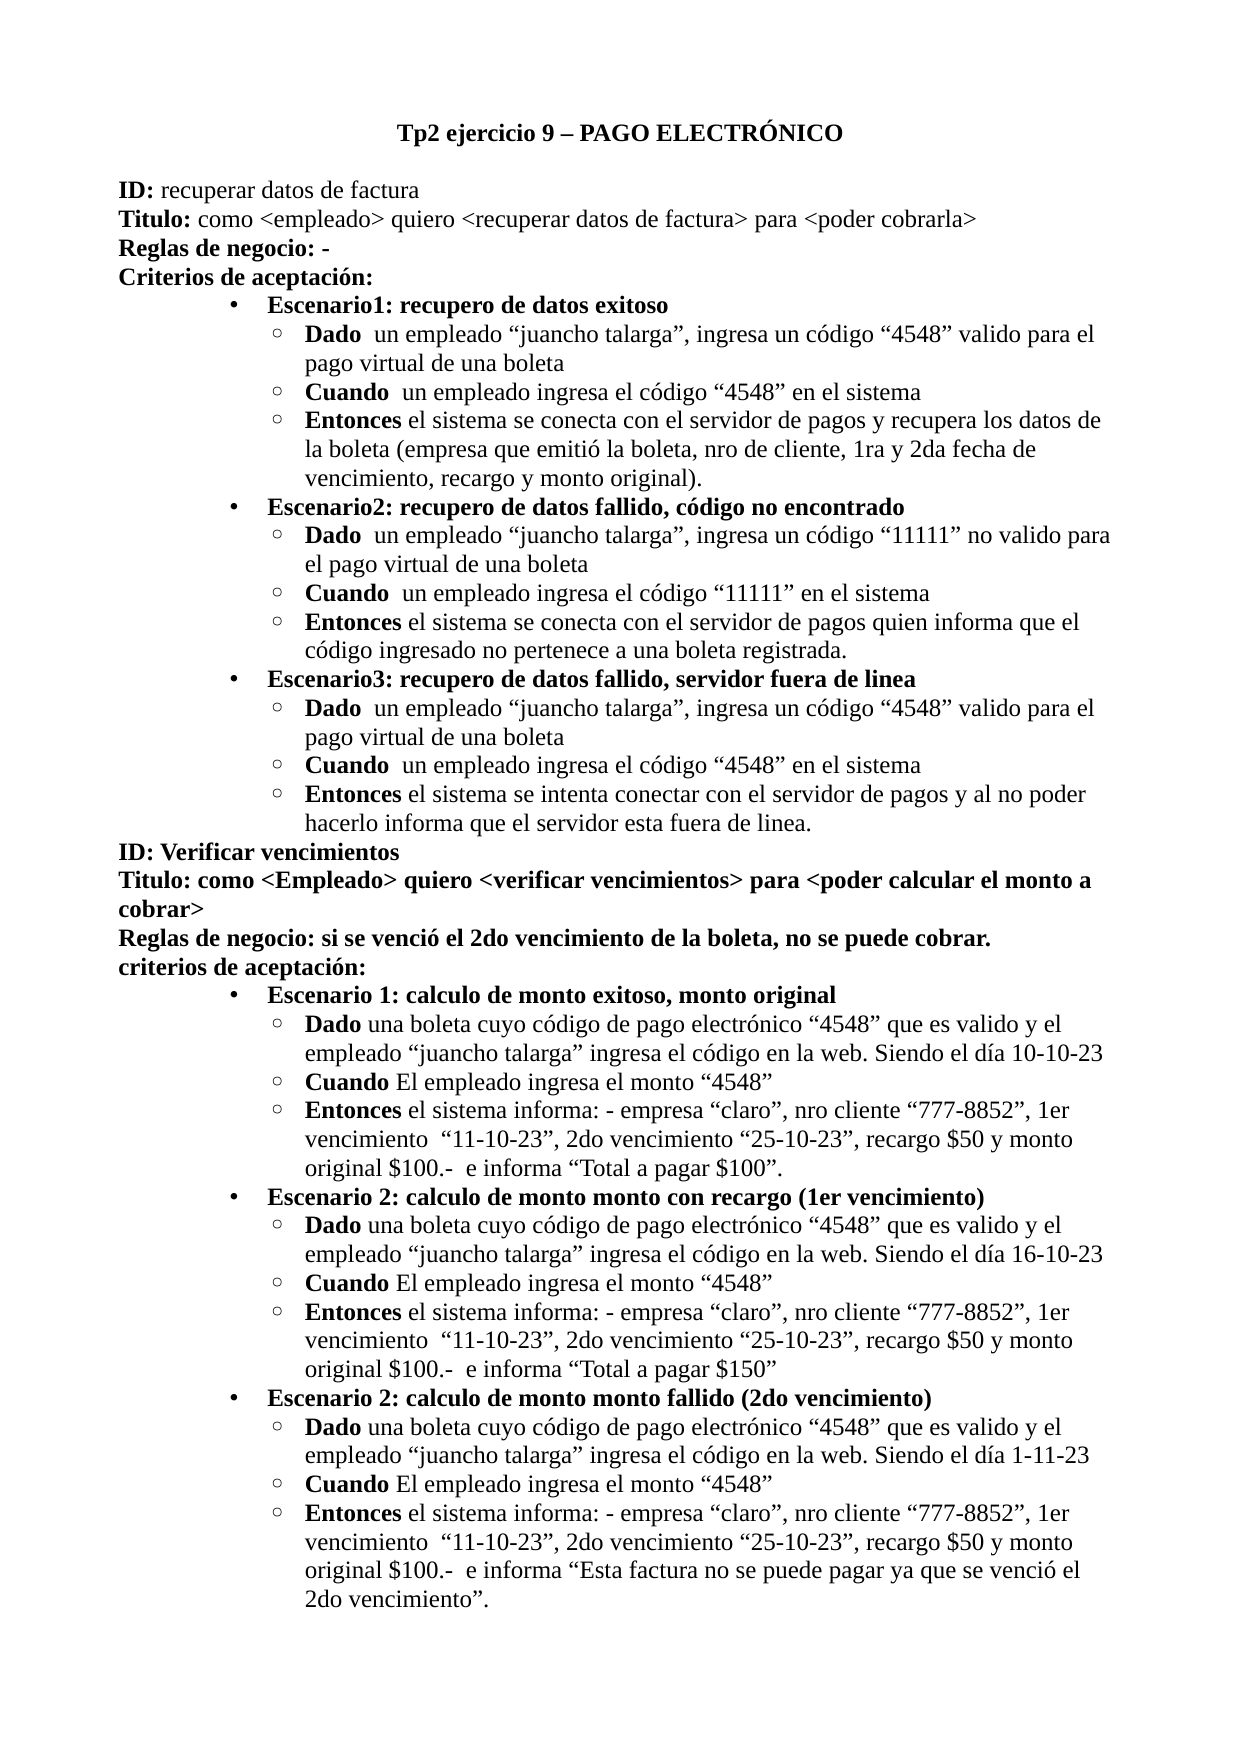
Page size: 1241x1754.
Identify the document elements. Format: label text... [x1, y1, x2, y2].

list Dado un empleado “juancho talarga”, ingresa un código “11111” no valido para el pago virtual de una boleta [267, 521, 1122, 578]
list Dado una boleta cuyo código de pago electrónico “4548” que es valido y el empleado “juancho talarga” ingresa el código en la web. Siendo el día 16-10-23 [267, 1211, 1122, 1268]
list Cuando un empleado ingresa el código “4548” en el sistema [267, 751, 1122, 779]
list Entonces el sistema informa: - empresa “claro”, nro cliente “777-8852”, 1er vencimiento “11-10-23”, 2do vencimiento “25-10-23”, recargo $50 y monto original $100.- e informa “Total a pagar $150” [267, 1297, 1122, 1383]
text ID: Verificar vencimientos [118, 837, 1122, 866]
list Escenario3: recupero de datos fallido, servidor fuera de linea [229, 664, 1122, 693]
list Entonces el sistema se conecta con el servidor de pagos quien informa que el código ingresado no pertenece a una boleta registrada. [267, 607, 1122, 664]
list Cuando un empleado ingresa el código “4548” en el sistema [267, 377, 1122, 406]
text ID: recuperar datos de factura [118, 176, 1122, 204]
text Titulo: como <Empleado> quiero <verificar vencimientos> para <poder calcular el monto a cobrar> [118, 866, 1122, 923]
list Escenario2: recupero de datos fallido, código no encontrado [229, 492, 1122, 521]
list Entonces el sistema informa: - empresa “claro”, nro cliente “777-8852”, 1er vencimiento “11-10-23”, 2do vencimiento “25-10-23”, recargo $50 y monto original $100.- e informa “Total a pagar $100”. [267, 1096, 1122, 1182]
text Titulo: como <empleado> quiero <recuperar datos de factura> para <poder cobrarla> [118, 204, 1122, 233]
list Entonces el sistema se intenta conectar con el servidor de pagos y al no poder hacerlo informa que el servidor esta fuera de linea. [267, 779, 1122, 837]
list Escenario 2: calculo de monto monto fallido (2do vencimiento) [229, 1383, 1122, 1412]
list Cuando El empleado ingresa el monto “4548” [267, 1268, 1122, 1297]
list Entonces el sistema informa: - empresa “claro”, nro cliente “777-8852”, 1er vencimiento “11-10-23”, 2do vencimiento “25-10-23”, recargo $50 y monto original $100.- e informa “Esta factura no se puede pagar ya que se venció el 2do vencimiento”. [267, 1498, 1122, 1613]
text Tp2 ejercicio 9 – PAGO ELECTRÓNICO [118, 118, 1122, 147]
text Reglas de negocio: - [118, 233, 1122, 262]
text Criterios de aceptación: [118, 262, 1122, 291]
text criterios de aceptación: [118, 952, 1122, 981]
list Entonces el sistema se conecta con el servidor de pagos y recupera los datos de la boleta (empresa que emitió la boleta, nro de cliente, 1ra y 2da fecha de vencimiento, recargo y monto original). [267, 406, 1122, 492]
list Cuando El empleado ingresa el monto “4548” [267, 1469, 1122, 1498]
text Reglas de negocio: si se venció el 2do vencimiento de la boleta, no se puede cobrar. [118, 923, 1122, 952]
list Cuando El empleado ingresa el monto “4548” [267, 1067, 1122, 1096]
list Dado una boleta cuyo código de pago electrónico “4548” que es valido y el empleado “juancho talarga” ingresa el código en la web. Siendo el día 1-11-23 [267, 1412, 1122, 1469]
list Escenario1: recupero de datos exitoso [229, 291, 1122, 319]
list Cuando un empleado ingresa el código “11111” en el sistema [267, 578, 1122, 607]
list Escenario 1: calculo de monto exitoso, monto original [229, 981, 1122, 1009]
list Dado un empleado “juancho talarga”, ingresa un código “4548” valido para el pago virtual de una boleta [267, 693, 1122, 751]
list Escenario 2: calculo de monto monto con recargo (1er vencimiento) [229, 1182, 1122, 1211]
list Dado una boleta cuyo código de pago electrónico “4548” que es valido y el empleado “juancho talarga” ingresa el código en la web. Siendo el día 10-10-23 [267, 1009, 1122, 1067]
list Dado un empleado “juancho talarga”, ingresa un código “4548” valido para el pago virtual de una boleta [267, 319, 1122, 377]
